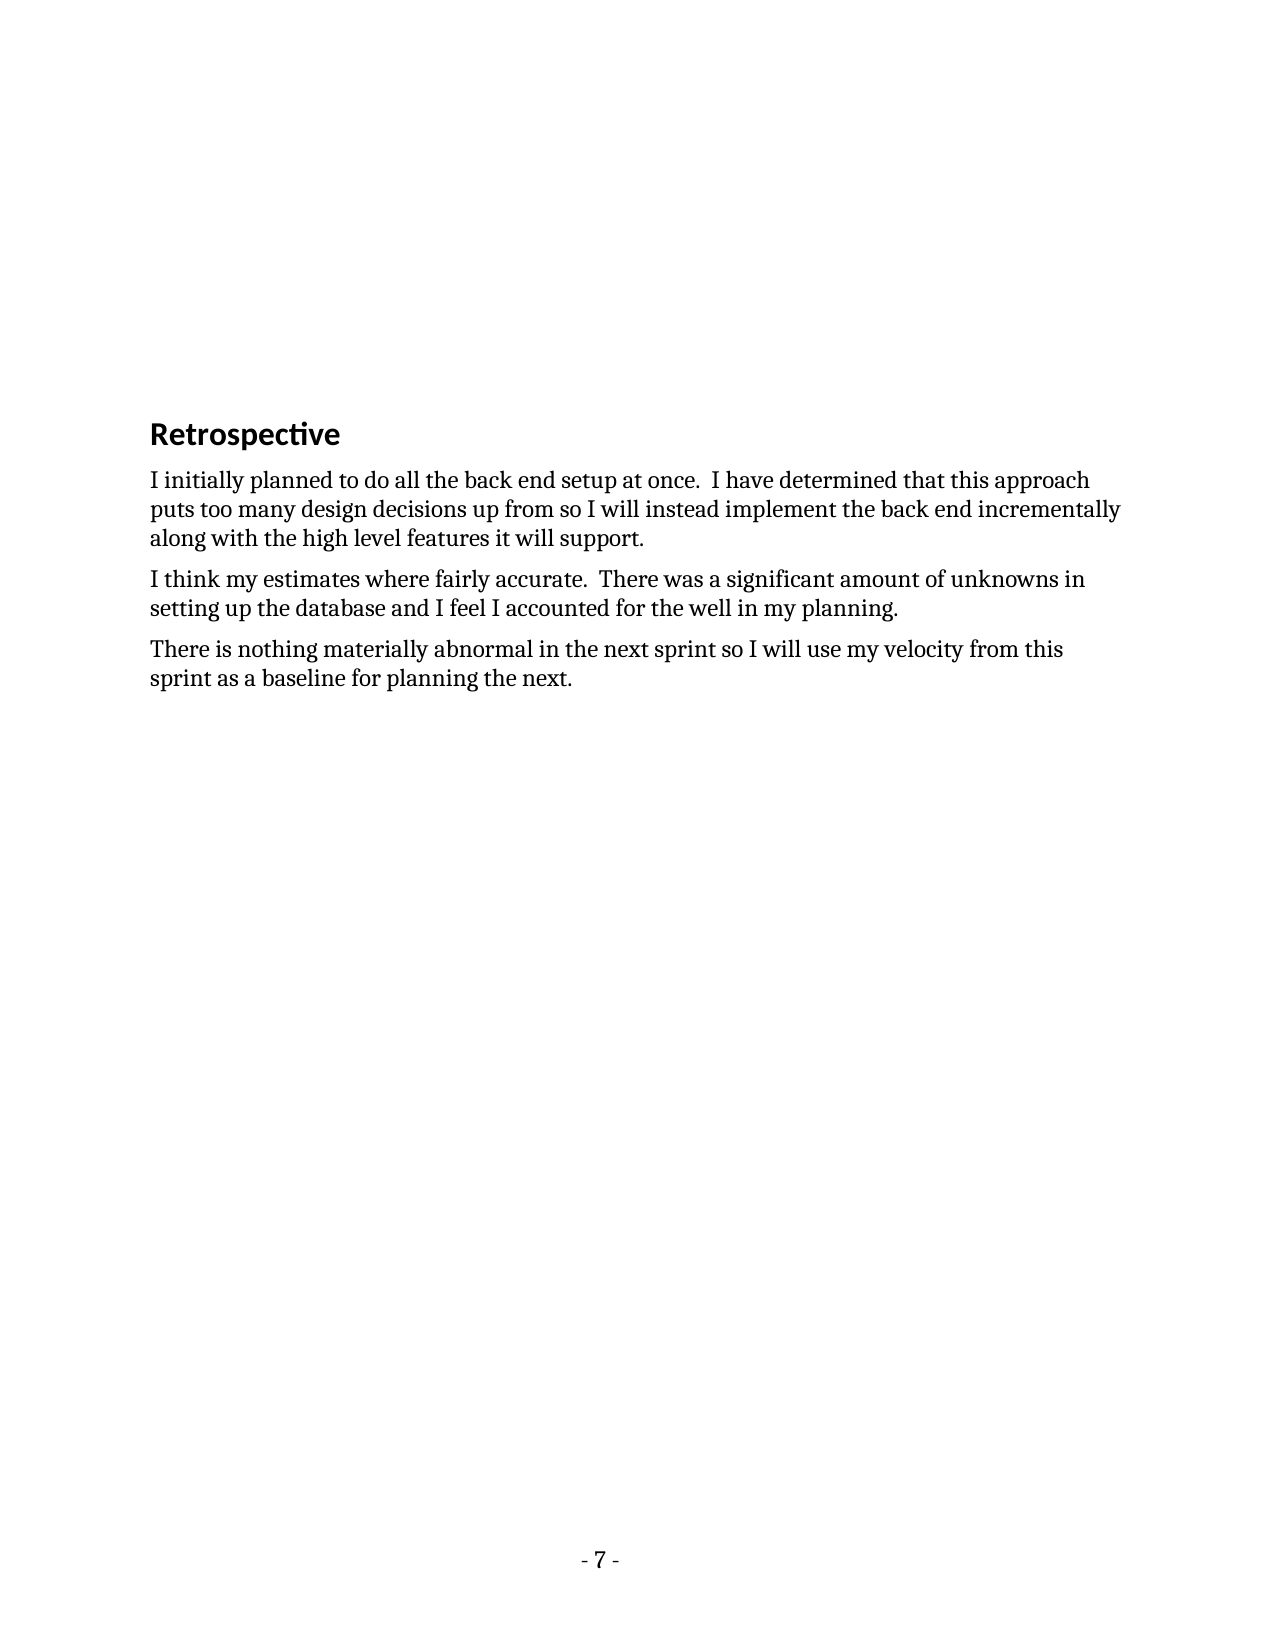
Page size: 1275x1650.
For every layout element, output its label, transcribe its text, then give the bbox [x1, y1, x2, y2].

text I think my estimates where fairly accurate. There was a significant amount of unknowns in setting up the database and I feel I accounted for the well in my planning. [150, 565, 1125, 622]
text I initially planned to do all the back end setup at once. I have determined that this approach puts too many design decisions up from so I will instead implement the back end incrementally along with the high level features it will support. [150, 466, 1125, 552]
subtitle Retrospective [150, 413, 1125, 454]
text There is nothing materially abnormal in the next sprint so I will use my velocity from this sprint as a baseline for planning the next. [150, 635, 1125, 692]
